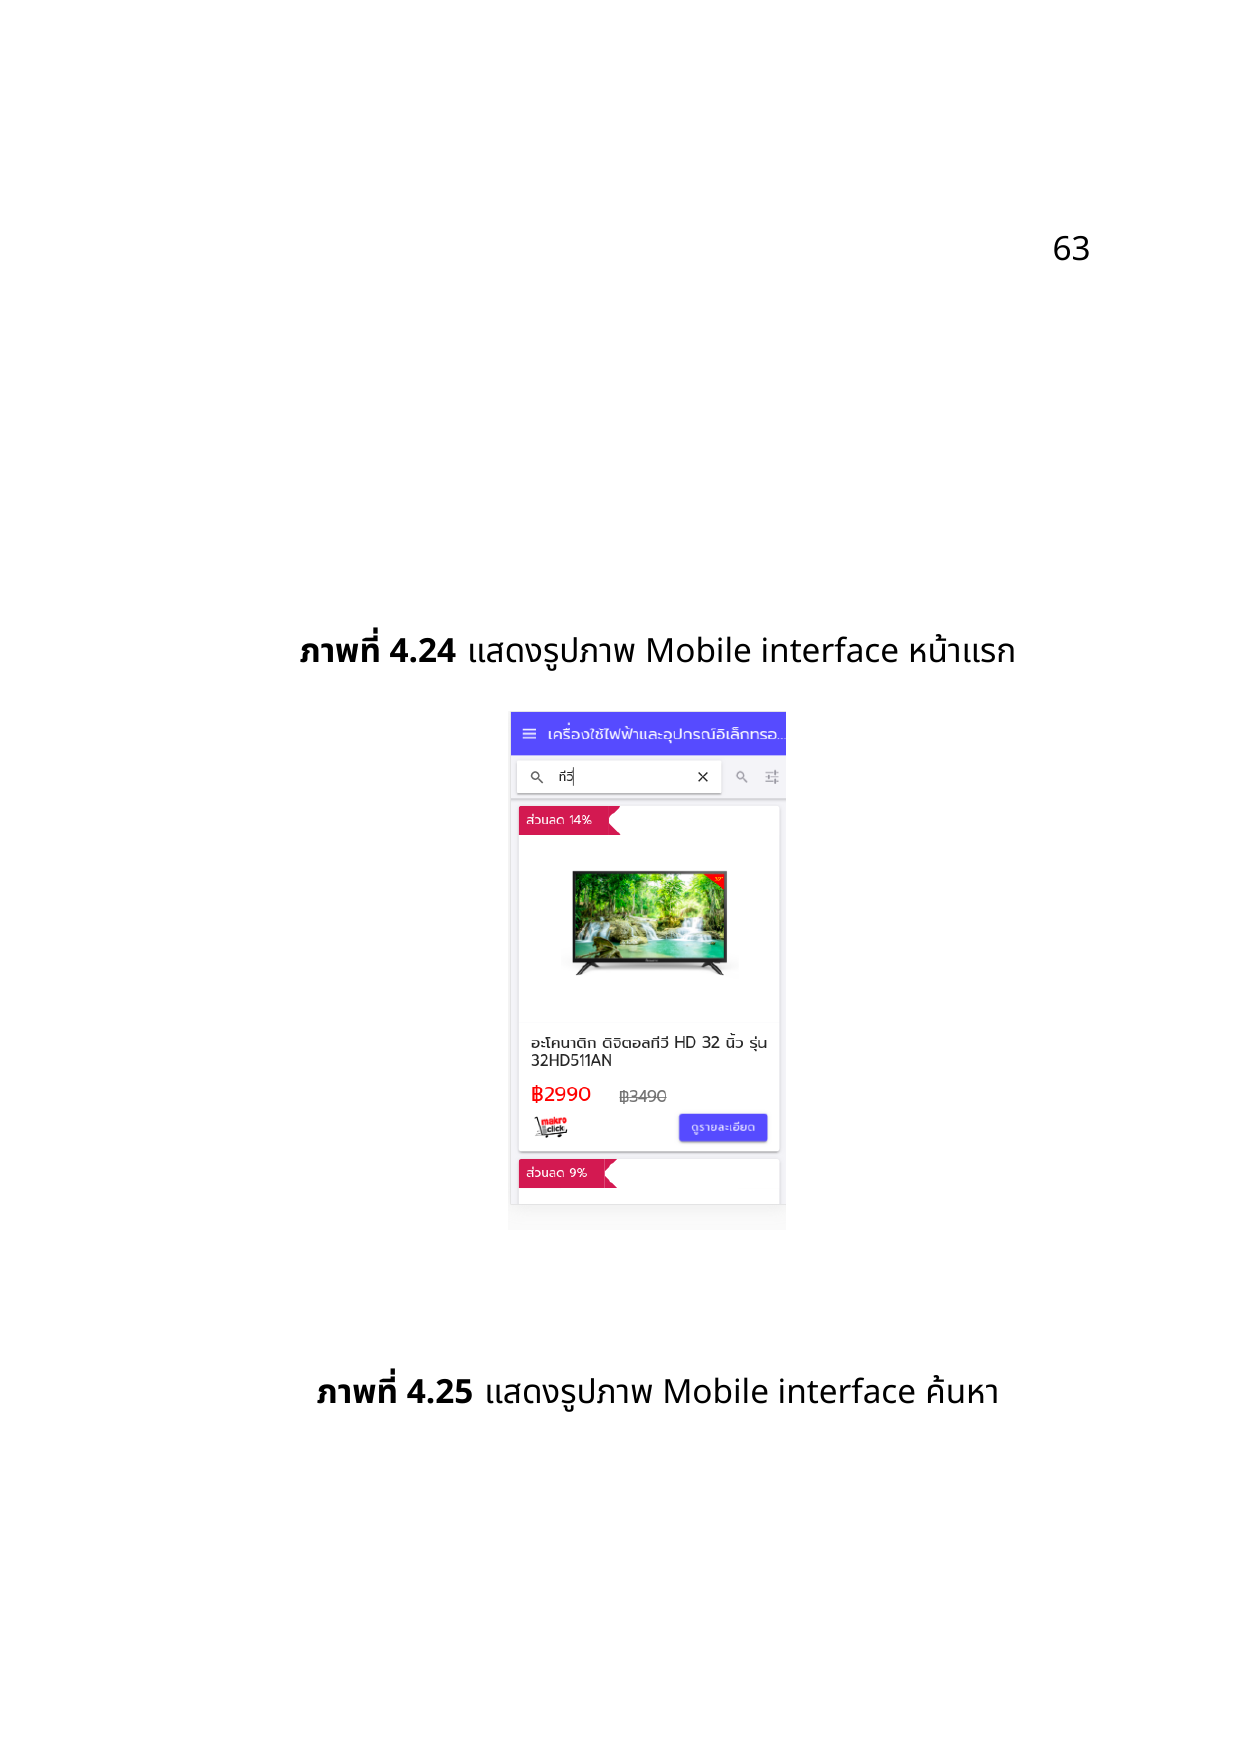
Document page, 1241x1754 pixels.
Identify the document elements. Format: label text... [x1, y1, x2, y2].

text ภาพที่ 4.24 แสดงรูปภาพ Mobile interface หน้าแรก [225, 618, 1091, 678]
picture [508, 711, 786, 1230]
text ภาพที่ 4.25 แสดงรูปภาพ Mobile interface ค้นหา [225, 1359, 1091, 1419]
